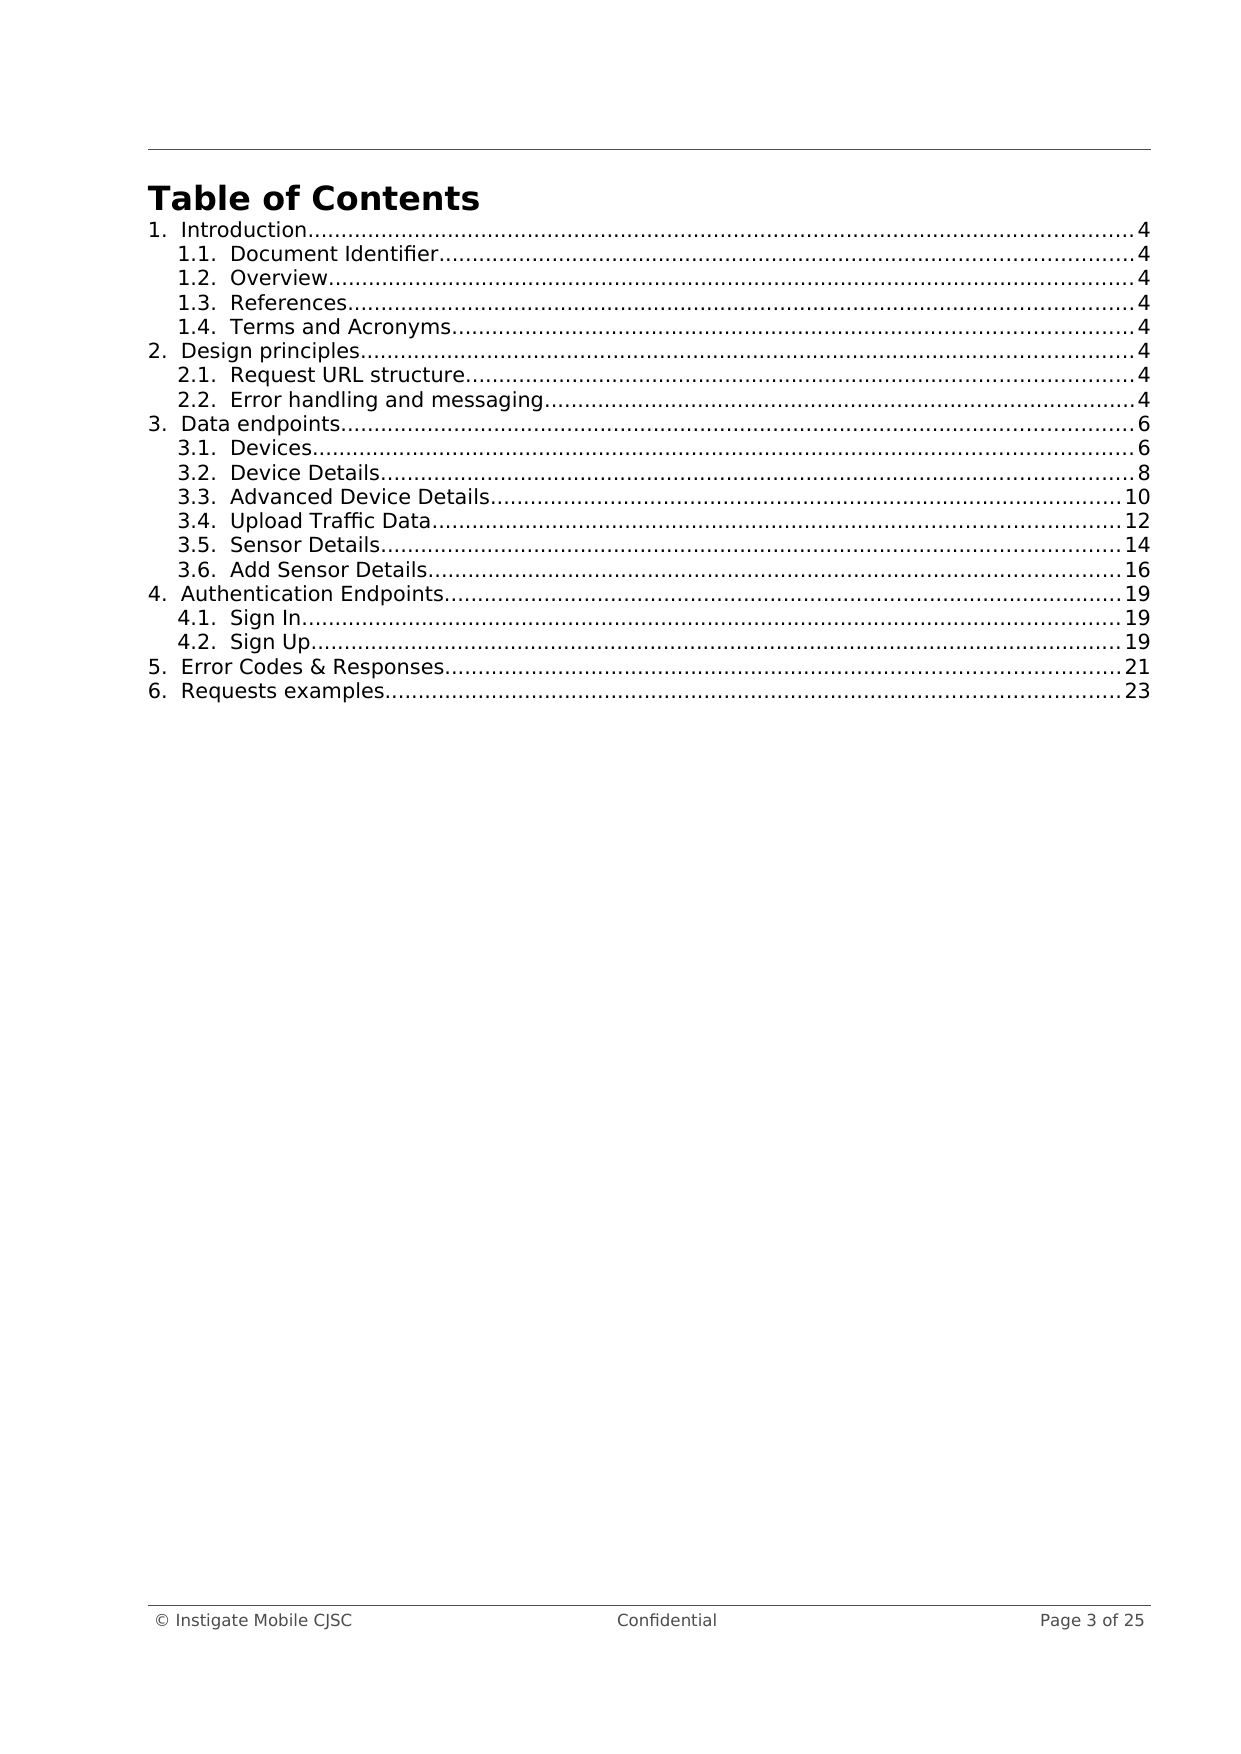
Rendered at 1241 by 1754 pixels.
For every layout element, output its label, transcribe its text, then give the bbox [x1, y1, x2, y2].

text 2.2. Error handling and messaging 4 [177, 388, 1151, 412]
text 5. Error Codes & Responses 21 [148, 655, 1151, 679]
text 1.2. Overview 4 [177, 266, 1151, 291]
text 3.4. Upload Traffic Data 12 [177, 509, 1151, 533]
text 3.1. Devices 6 [177, 436, 1151, 461]
text 3.2. Device Details 8 [177, 461, 1151, 485]
text 6. Requests examples 23 [148, 679, 1151, 703]
text 2.1. Request URL structure 4 [177, 363, 1151, 388]
text 1.1. Document Identifier 4 [177, 242, 1151, 266]
text 4.2. Sign Up 19 [177, 630, 1151, 655]
text 3. Data endpoints 6 [148, 412, 1151, 436]
subtitle Table of Contents [148, 179, 1151, 218]
text 4.1. Sign In 19 [177, 606, 1151, 630]
text 2. Design principles 4 [148, 339, 1151, 363]
text 3.3. Advanced Device Details 10 [177, 485, 1151, 509]
text 1.3. References 4 [177, 291, 1151, 315]
text 1.4. Terms and Acronyms 4 [177, 315, 1151, 339]
text 3.5. Sensor Details 14 [177, 533, 1151, 558]
text 1. Introduction 4 [148, 218, 1151, 242]
text 4. Authentication Endpoints 19 [148, 582, 1151, 606]
text 3.6. Add Sensor Details 16 [177, 558, 1151, 582]
